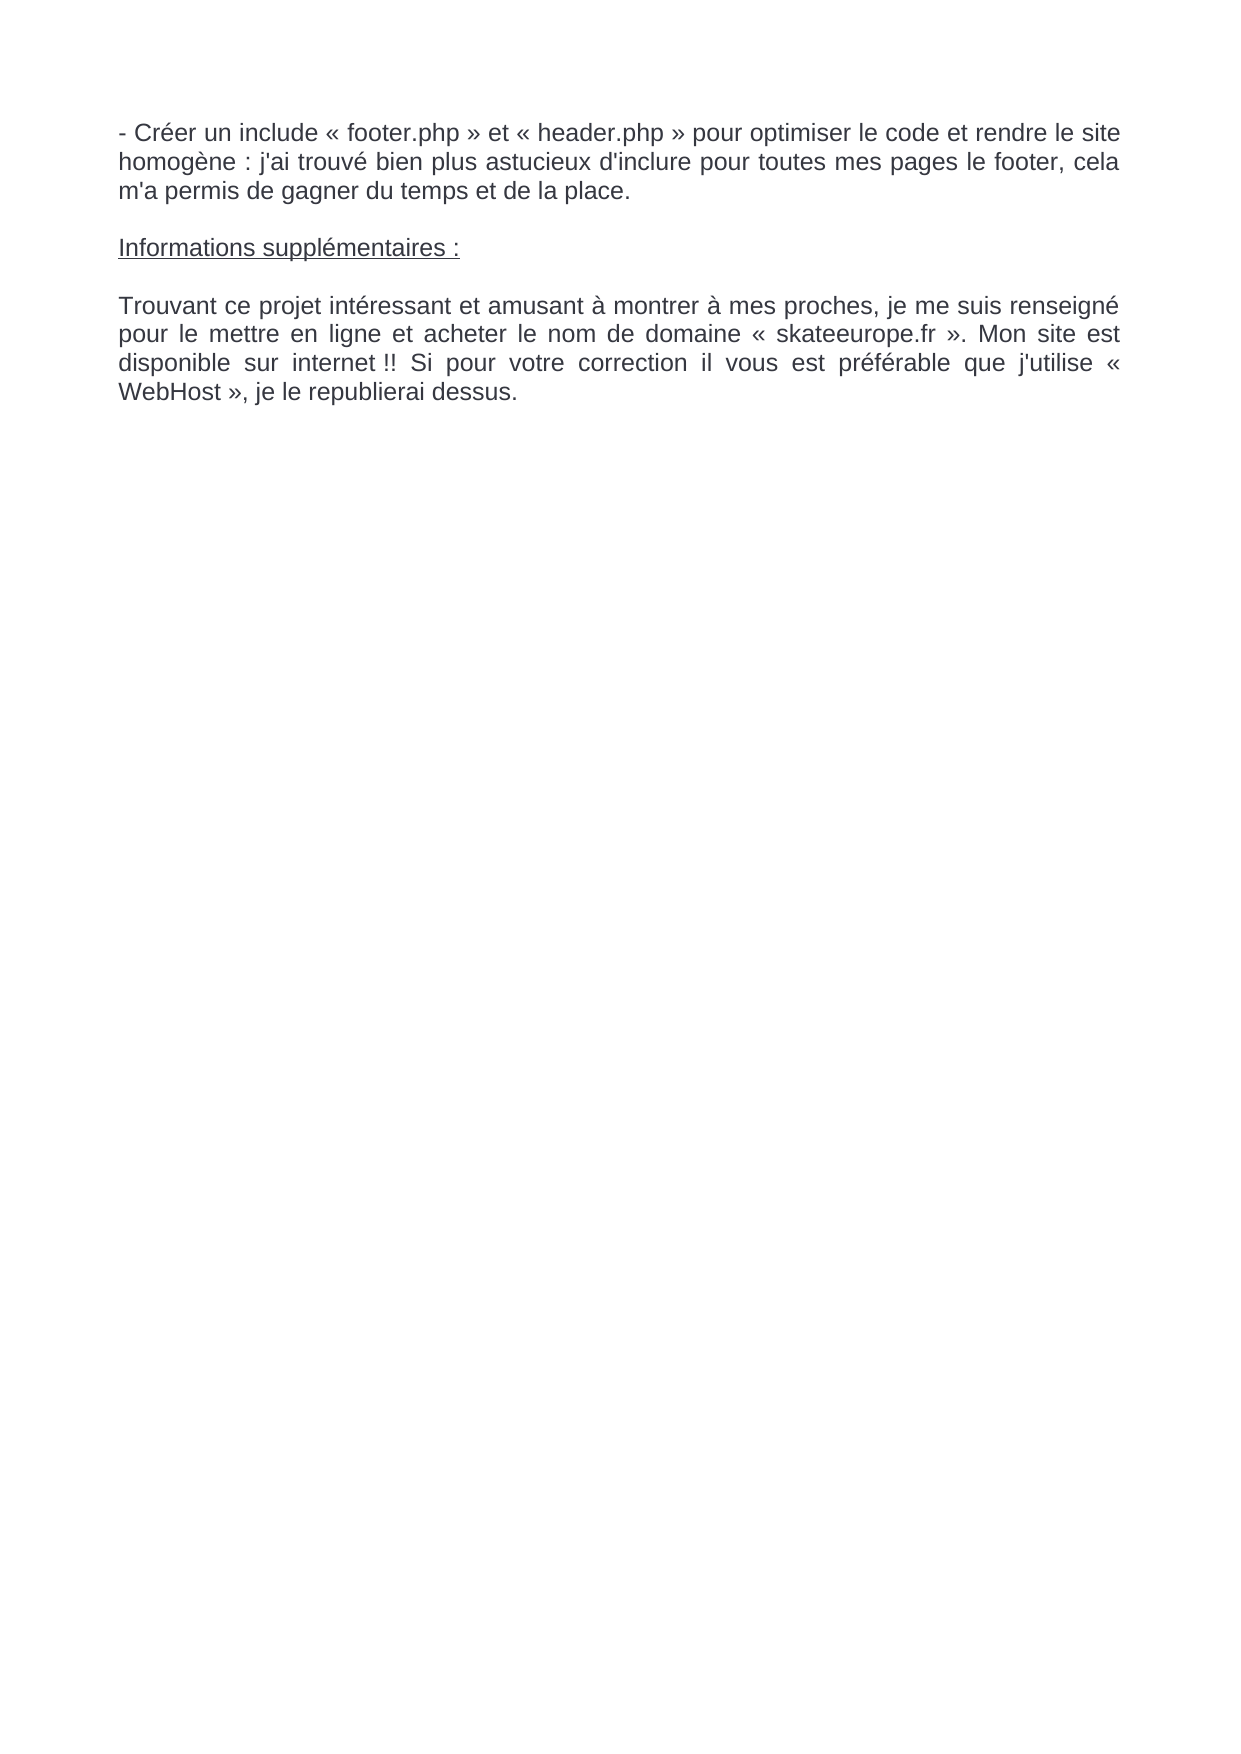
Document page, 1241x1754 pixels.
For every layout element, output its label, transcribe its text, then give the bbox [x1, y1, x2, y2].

text Trouvant ce projet intéressant et amusant à montrer à mes proches, je me suis renseigné pour le mettre en ligne et acheter le nom de domaine « skateeurope.fr ». Mon site est disponible sur internet !! Si pour votre correction il vous est préférable que j'utilise « WebHost », je le republierai dessus. [118, 291, 1122, 406]
text Informations supplémentaires : [118, 233, 1122, 262]
text - Créer un include « footer.php » et « header.php » pour optimiser le code et rendre le site homogène : j'ai trouvé bien plus astucieux d'inclure pour toutes mes pages le footer, cela m'a permis de gagner du temps et de la place. [118, 118, 1122, 204]
